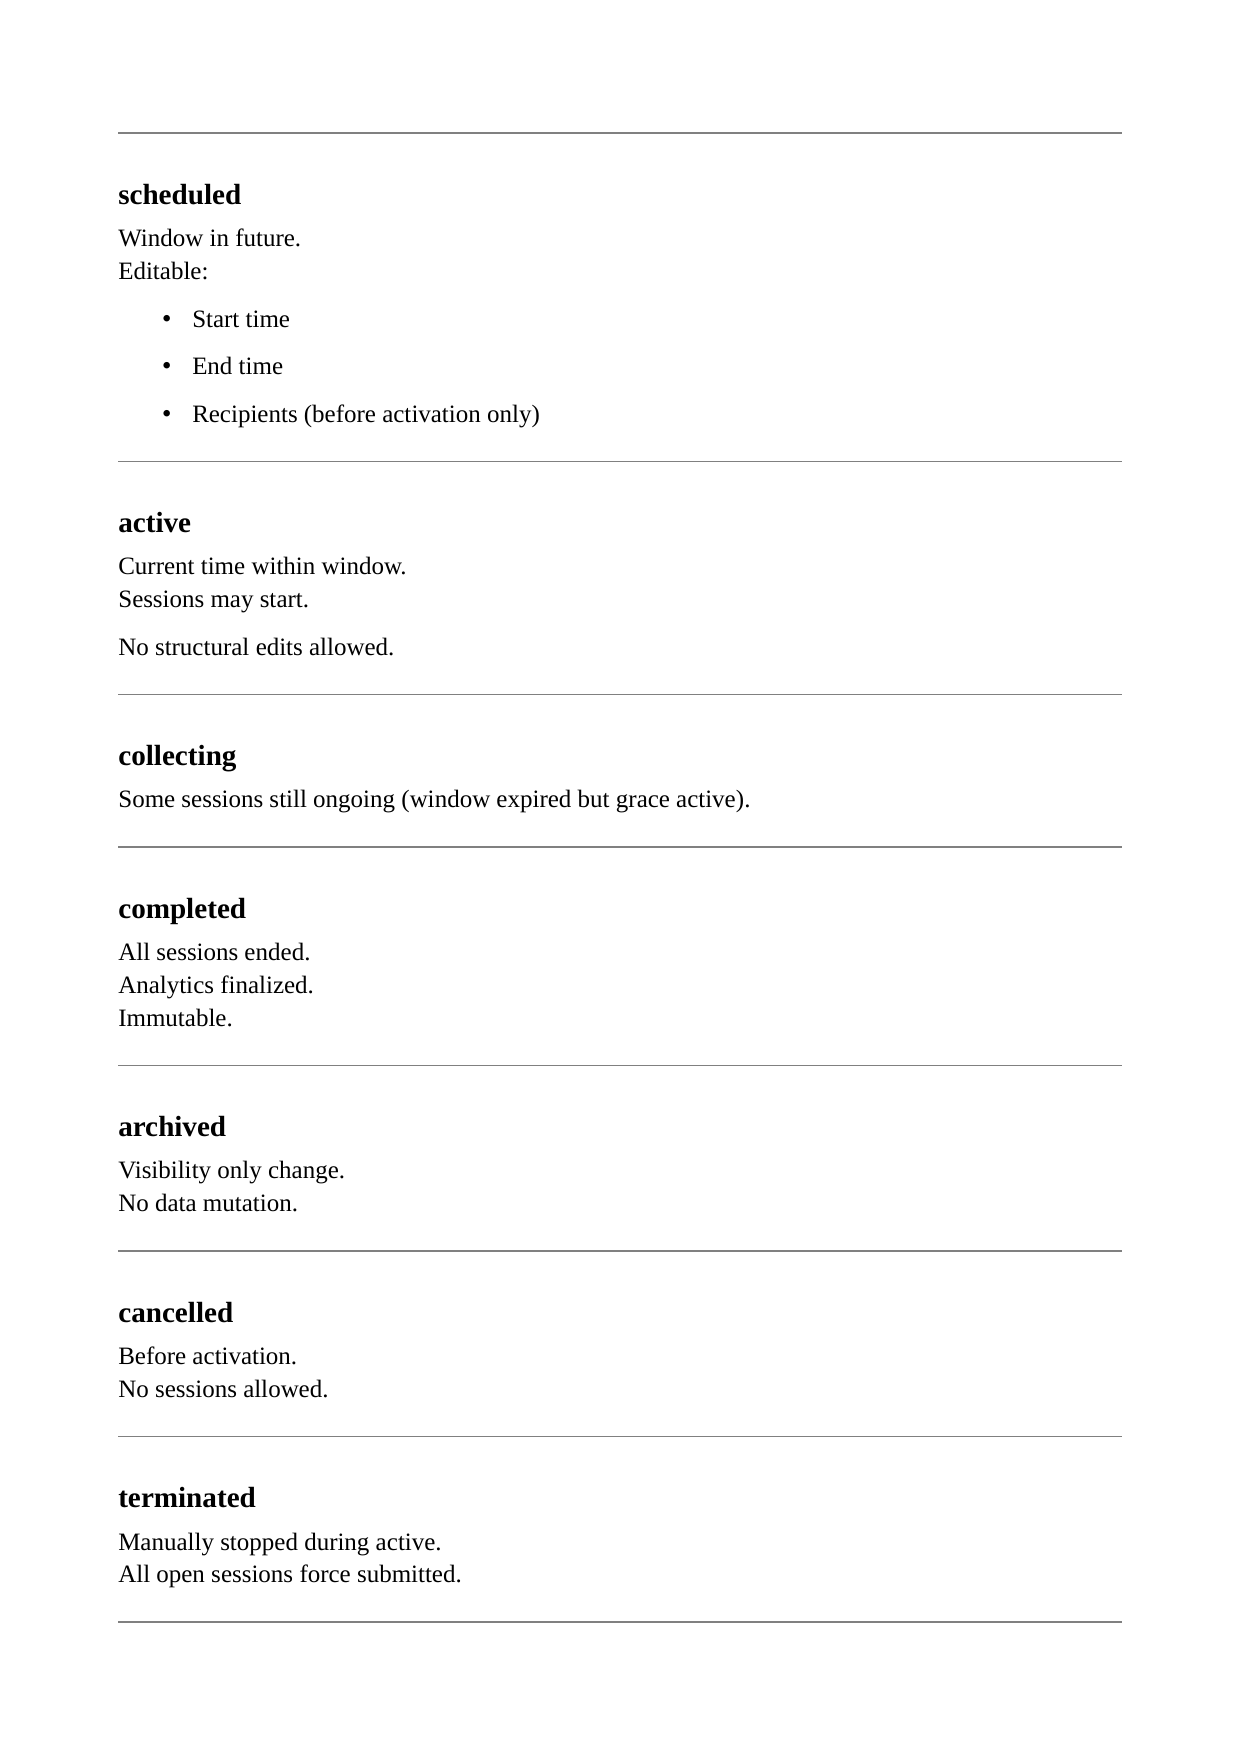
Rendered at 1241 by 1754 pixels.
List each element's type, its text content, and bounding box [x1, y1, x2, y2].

subtitle scheduled [118, 177, 1122, 211]
list Recipients (before activation only) [162, 399, 1122, 428]
subtitle terminated [118, 1481, 1122, 1514]
subtitle archived [118, 1109, 1122, 1143]
subtitle active [118, 505, 1122, 539]
list Start time [162, 304, 1122, 332]
text Current time within window. Sessions may start. [118, 551, 1122, 613]
subtitle completed [118, 891, 1122, 924]
text Window in future. Editable: [118, 223, 1122, 285]
list End time [162, 351, 1122, 380]
text Some sessions still ongoing (window expired but grace active). [118, 784, 1122, 813]
text Before activation. No sessions allowed. [118, 1341, 1122, 1403]
text Manually stopped during active. All open sessions force submitted. [118, 1527, 1122, 1588]
text Visibility only change. No data mutation. [118, 1156, 1122, 1217]
text No structural edits allowed. [118, 632, 1122, 661]
subtitle cancelled [118, 1295, 1122, 1328]
subtitle collecting [118, 738, 1122, 772]
text All sessions ended. Analytics finalized. Immutable. [118, 937, 1122, 1032]
